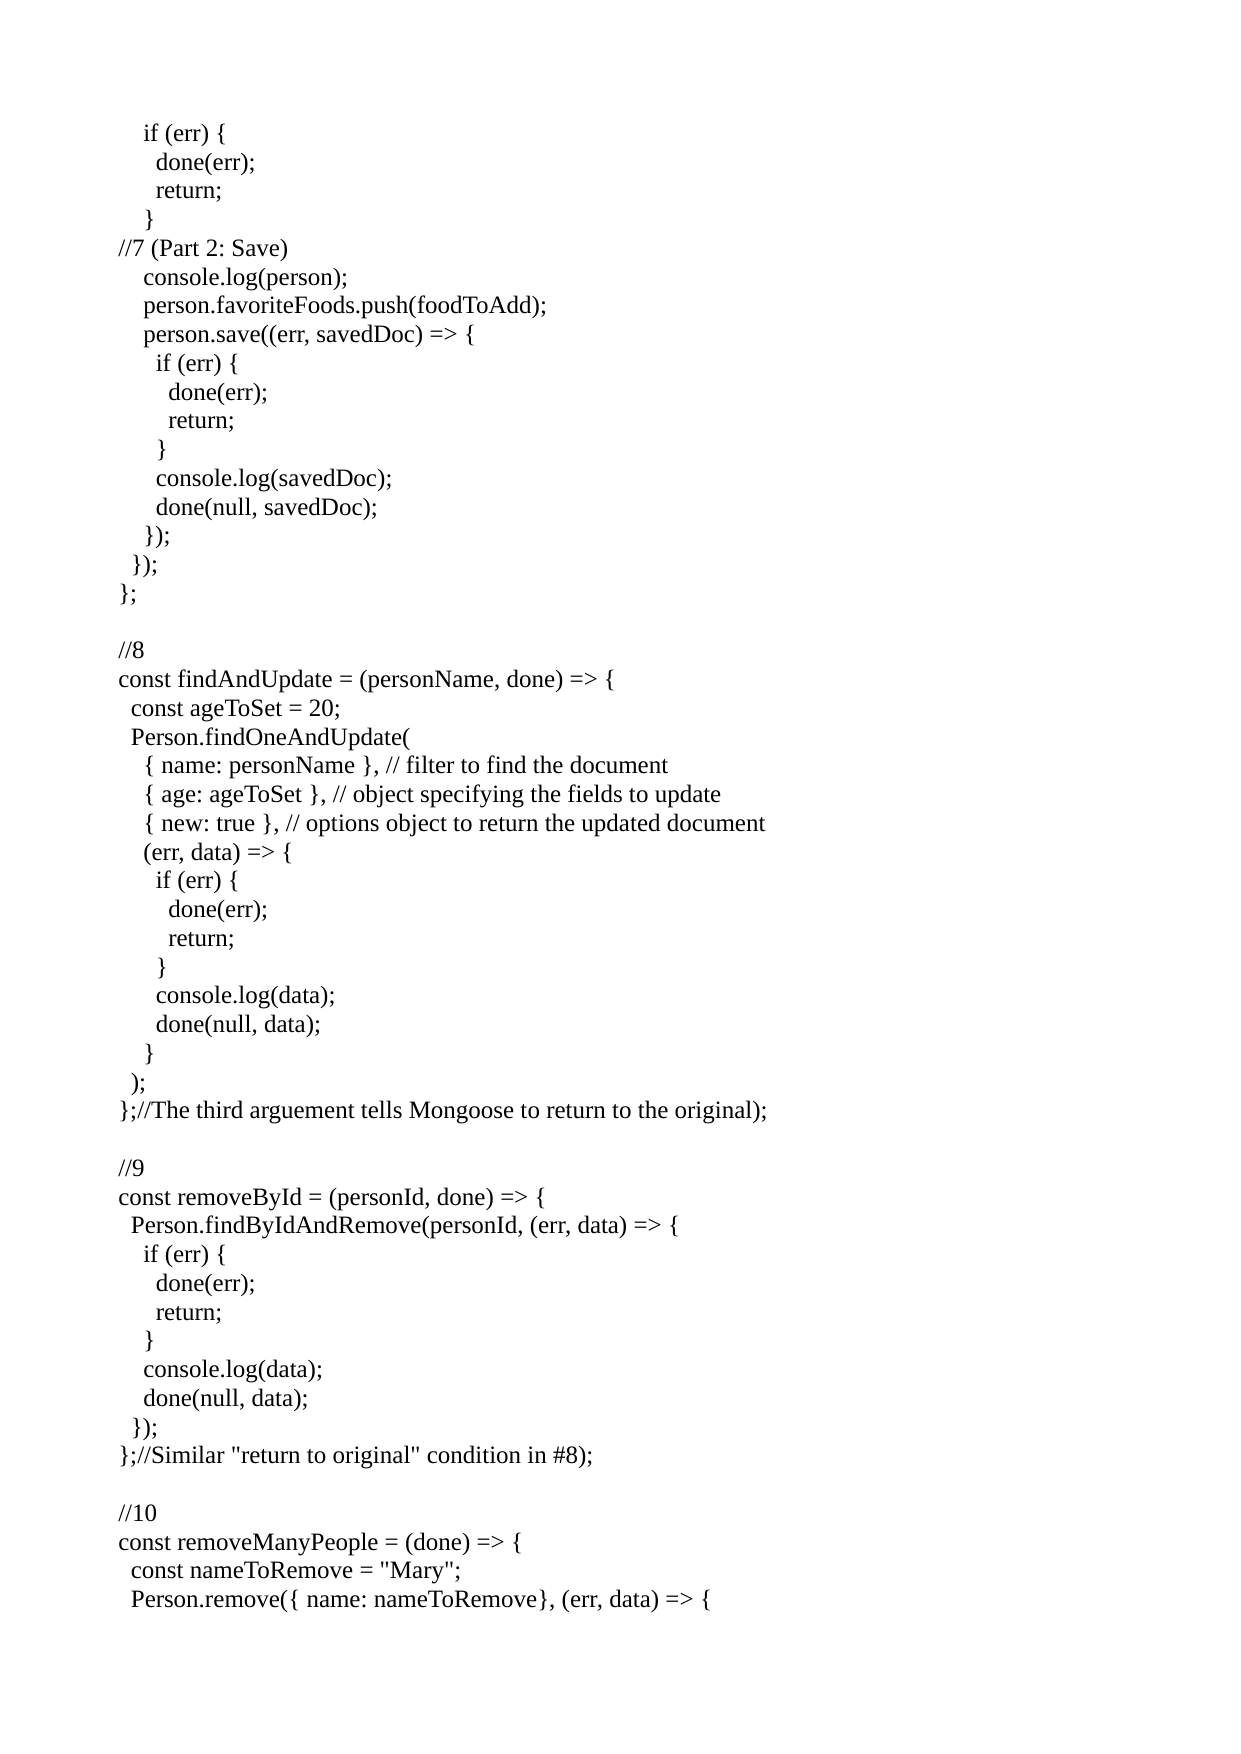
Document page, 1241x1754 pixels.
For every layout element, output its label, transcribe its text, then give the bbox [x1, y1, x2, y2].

text const removeManyPeople = (done) => { [118, 1527, 1122, 1556]
text done(null, savedDoc); [118, 492, 1122, 521]
text //8 [118, 636, 1122, 664]
text if (err) { [118, 866, 1122, 894]
text if (err) { [118, 1239, 1122, 1268]
text Person.findOneAndUpdate( [118, 722, 1122, 751]
text person.favoriteFoods.push(foodToAdd); [118, 291, 1122, 319]
text //9 [118, 1153, 1122, 1182]
text done(err); [118, 1268, 1122, 1297]
text { age: ageToSet }, // object specifying the fields to update [118, 779, 1122, 808]
text console.log(data); [118, 981, 1122, 1009]
text const ageToSet = 20; [118, 693, 1122, 722]
text const nameToRemove = "Mary"; [118, 1556, 1122, 1584]
text };//Similar "return to original" condition in #8); [118, 1441, 1122, 1469]
text }); [118, 1412, 1122, 1441]
text Person.findByIdAndRemove(personId, (err, data) => { [118, 1211, 1122, 1239]
text }); [118, 549, 1122, 578]
text return; [118, 406, 1122, 434]
text return; [118, 1297, 1122, 1326]
text { new: true }, // options object to return the updated document [118, 808, 1122, 837]
text const removeById = (personId, done) => { [118, 1182, 1122, 1211]
text } [118, 952, 1122, 981]
text ); [118, 1067, 1122, 1096]
text person.save((err, savedDoc) => { [118, 319, 1122, 348]
text const findAndUpdate = (personName, done) => { [118, 664, 1122, 693]
text console.log(person); [118, 262, 1122, 291]
text done(err); [118, 147, 1122, 176]
text { name: personName }, // filter to find the document [118, 751, 1122, 779]
text } [118, 1038, 1122, 1067]
text } [118, 204, 1122, 233]
text if (err) { [118, 118, 1122, 147]
text Person.remove({ name: nameToRemove}, (err, data) => { [118, 1584, 1122, 1613]
text }; [118, 578, 1122, 607]
text return; [118, 923, 1122, 952]
text done(null, data); [118, 1383, 1122, 1412]
text };//The third arguement tells Mongoose to return to the original); [118, 1096, 1122, 1124]
text //10 [118, 1498, 1122, 1527]
text if (err) { [118, 348, 1122, 377]
text return; [118, 176, 1122, 204]
text } [118, 1326, 1122, 1354]
text console.log(data); [118, 1354, 1122, 1383]
text //7 (Part 2: Save) [118, 233, 1122, 262]
text }); [118, 521, 1122, 549]
text } [118, 434, 1122, 463]
text (err, data) => { [118, 837, 1122, 866]
text done(null, data); [118, 1009, 1122, 1038]
text done(err); [118, 377, 1122, 406]
text console.log(savedDoc); [118, 463, 1122, 492]
text done(err); [118, 894, 1122, 923]
